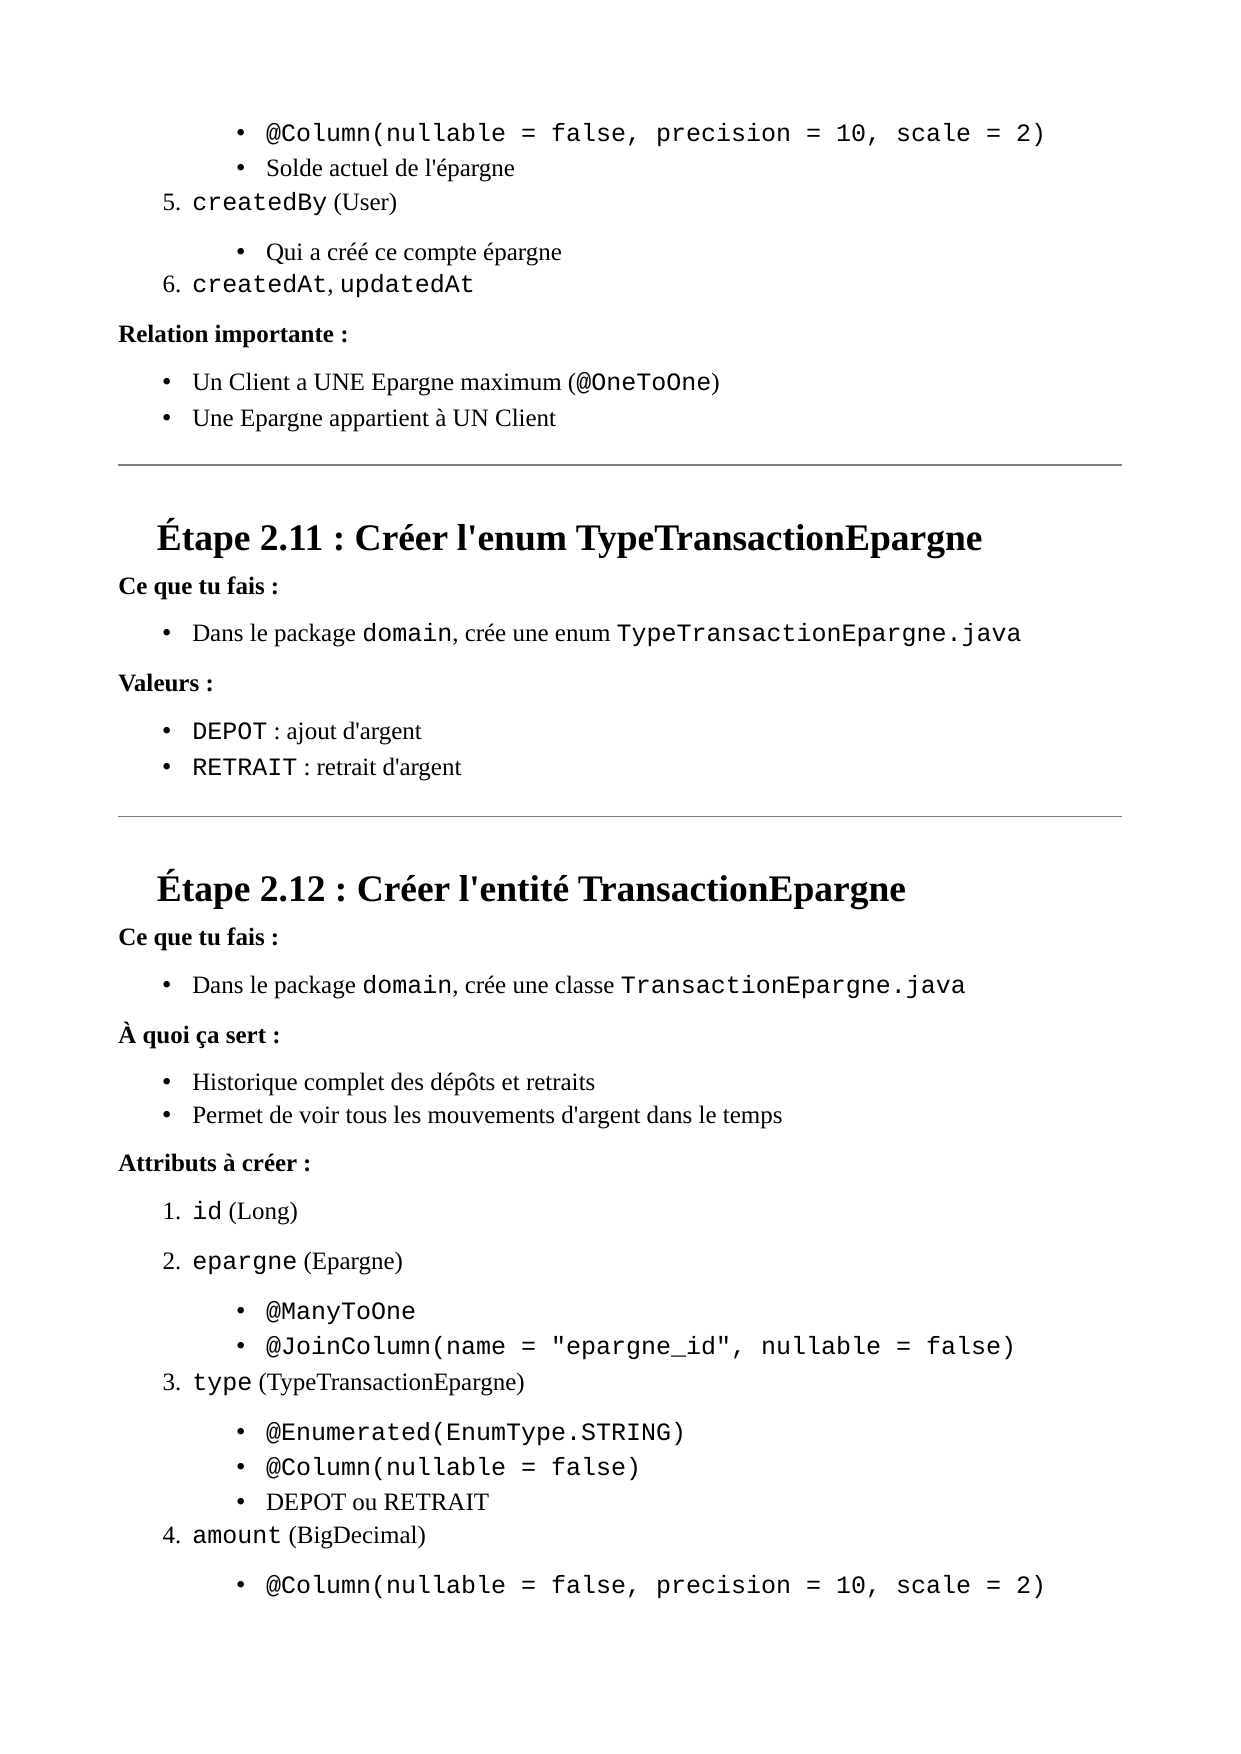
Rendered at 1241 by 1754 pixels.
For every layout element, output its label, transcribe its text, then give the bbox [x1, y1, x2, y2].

text Ce que tu fais : [118, 571, 1122, 600]
list Dans le package domain, crée une enum TypeTransactionEpargne.java [162, 618, 1122, 649]
subtitle ✅ Étape 2.12 : Créer l'entité TransactionEpargne [118, 867, 1122, 910]
list @ManyToOne [236, 1296, 1122, 1327]
list @Column(nullable = false, precision = 10, scale = 2) [236, 118, 1122, 149]
list @JoinColumn(name = "epargne_id", nullable = false) [236, 1331, 1122, 1362]
list createdBy (User) [162, 187, 1122, 217]
list amount (BigDecimal) [162, 1520, 1122, 1551]
list Historique complet des dépôts et retraits [162, 1067, 1122, 1096]
list Dans le package domain, crée une classe TransactionEpargne.java [162, 970, 1122, 1001]
list Solde actuel de l'épargne [236, 153, 1122, 182]
list @Enumerated(EnumType.STRING) [236, 1417, 1122, 1447]
text Attributs à créer : [118, 1148, 1122, 1177]
list Un Client a UNE Epargne maximum (@OneToOne) [162, 367, 1122, 398]
list id (Long) [162, 1196, 1122, 1227]
list DEPOT ou RETRAIT [236, 1487, 1122, 1516]
text Valeurs : [118, 668, 1122, 697]
list Permet de voir tous les mouvements d'argent dans le temps [162, 1101, 1122, 1129]
text Relation importante : [118, 319, 1122, 348]
text À quoi ça sert : [118, 1020, 1122, 1049]
list DEPOT : ajout d'argent [162, 716, 1122, 747]
list Qui a créé ce compte épargne [236, 237, 1122, 265]
list @Column(nullable = false) [236, 1452, 1122, 1483]
list Une Epargne appartient à UN Client [162, 403, 1122, 431]
list epargne (Epargne) [162, 1246, 1122, 1277]
subtitle ✅ Étape 2.11 : Créer l'enum TypeTransactionEpargne [118, 515, 1122, 558]
list @Column(nullable = false, precision = 10, scale = 2) [236, 1570, 1122, 1601]
text Ce que tu fais : [118, 922, 1122, 951]
list createdAt, updatedAt [162, 269, 1122, 300]
list RETRAIT : retrait d'argent [162, 752, 1122, 782]
list type (TypeTransactionEpargne) [162, 1367, 1122, 1397]
